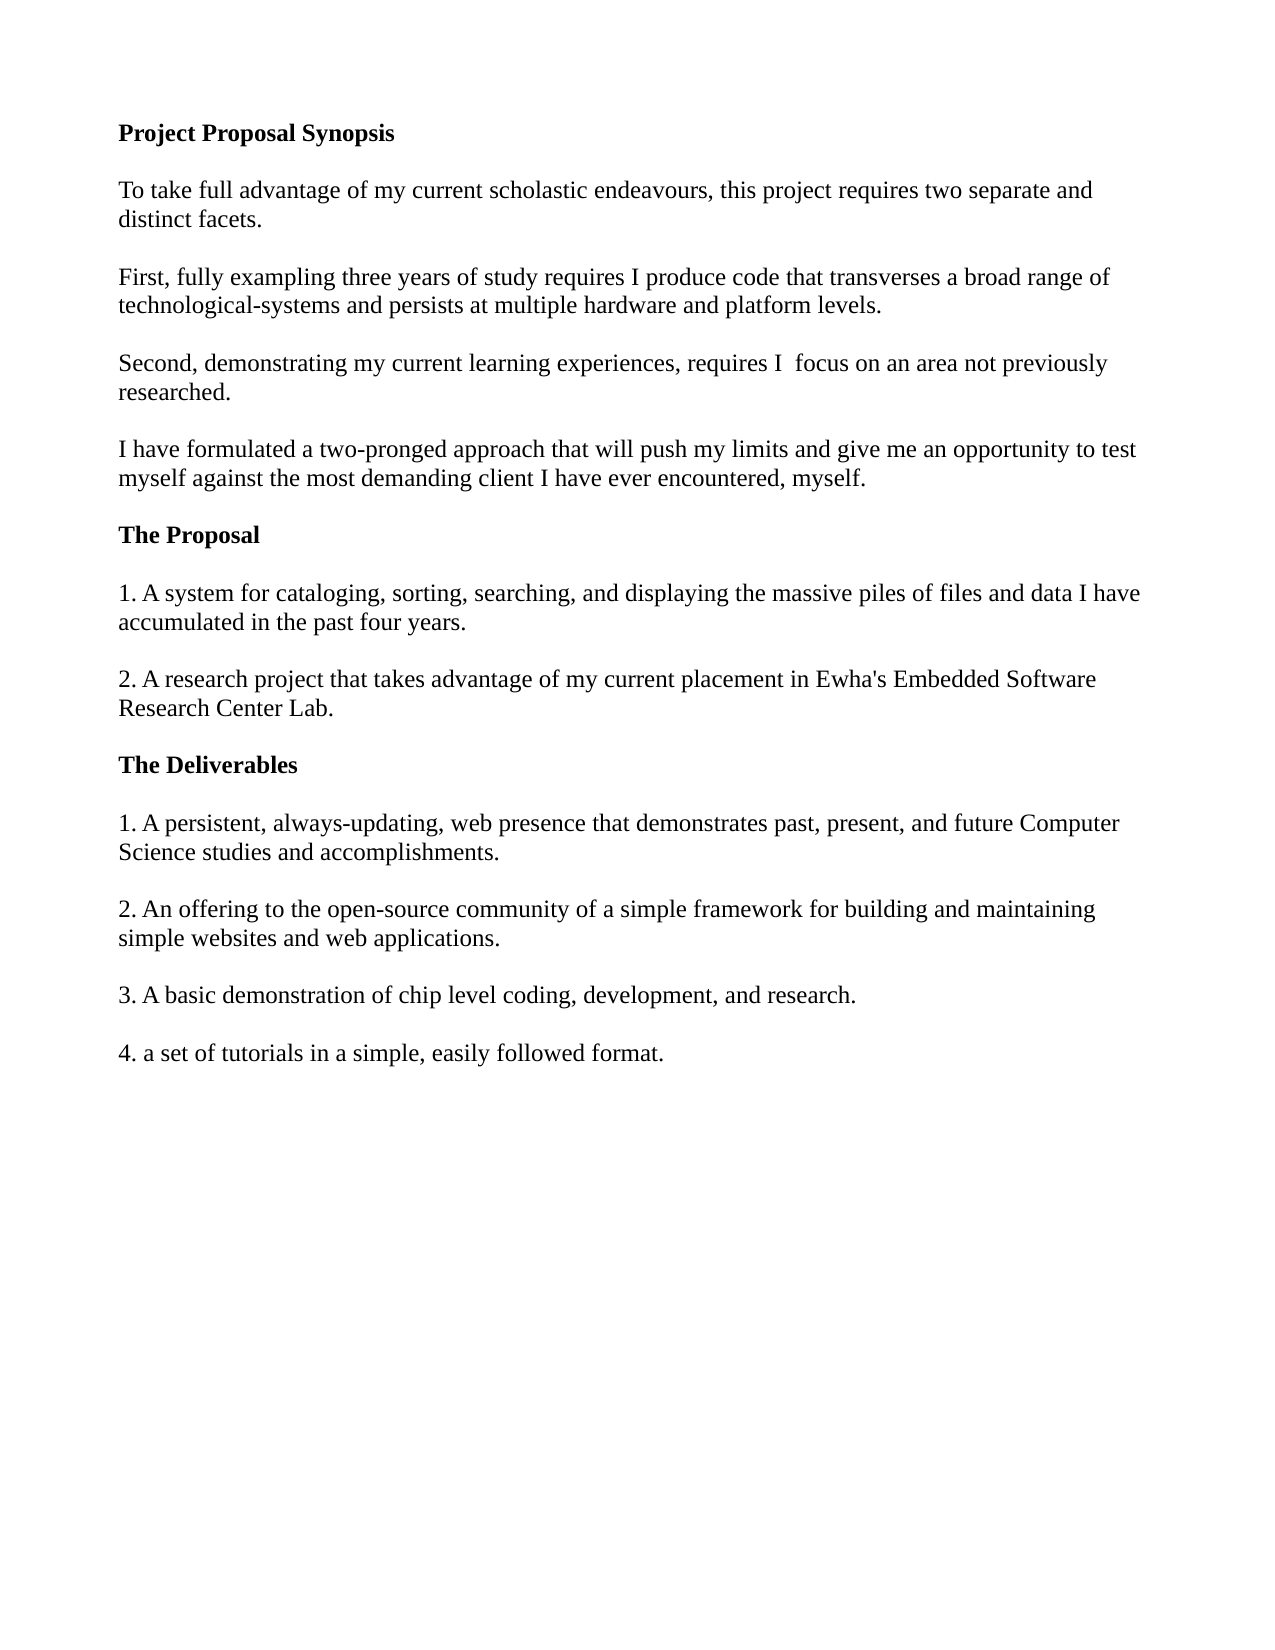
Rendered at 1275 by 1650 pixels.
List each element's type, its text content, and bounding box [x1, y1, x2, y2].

text 2. A research project that takes advantage of my current placement in Ewha's Embedded Software Research Center Lab. [118, 664, 1157, 722]
text Project Proposal Synopsis [118, 118, 1157, 147]
text 3. A basic demonstration of chip level coding, development, and research. [118, 981, 1157, 1009]
text 1. A system for cataloging, sorting, searching, and displaying the massive piles of files and data I have accumulated in the past four years. [118, 578, 1157, 636]
text The Proposal [118, 521, 1157, 549]
text To take full advantage of my current scholastic endeavours, this project requires two separate and distinct facets. [118, 176, 1157, 233]
text 2. An offering to the open-source community of a simple framework for building and maintaining simple websites and web applications. [118, 894, 1157, 952]
text Second, demonstrating my current learning experiences, requires I focus on an area not previously researched. [118, 348, 1157, 406]
text I have formulated a two-pronged approach that will push my limits and give me an opportunity to test myself against the most demanding client I have ever encountered, myself. [118, 434, 1157, 492]
text 1. A persistent, always-updating, web presence that demonstrates past, present, and future Computer Science studies and accomplishments. [118, 808, 1157, 866]
text 4. a set of tutorials in a simple, easily followed format. [118, 1038, 1157, 1067]
text First, fully exampling three years of study requires I produce code that transverses a broad range of technological-systems and persists at multiple hardware and platform levels. [118, 262, 1157, 319]
text The Deliverables [118, 751, 1157, 779]
